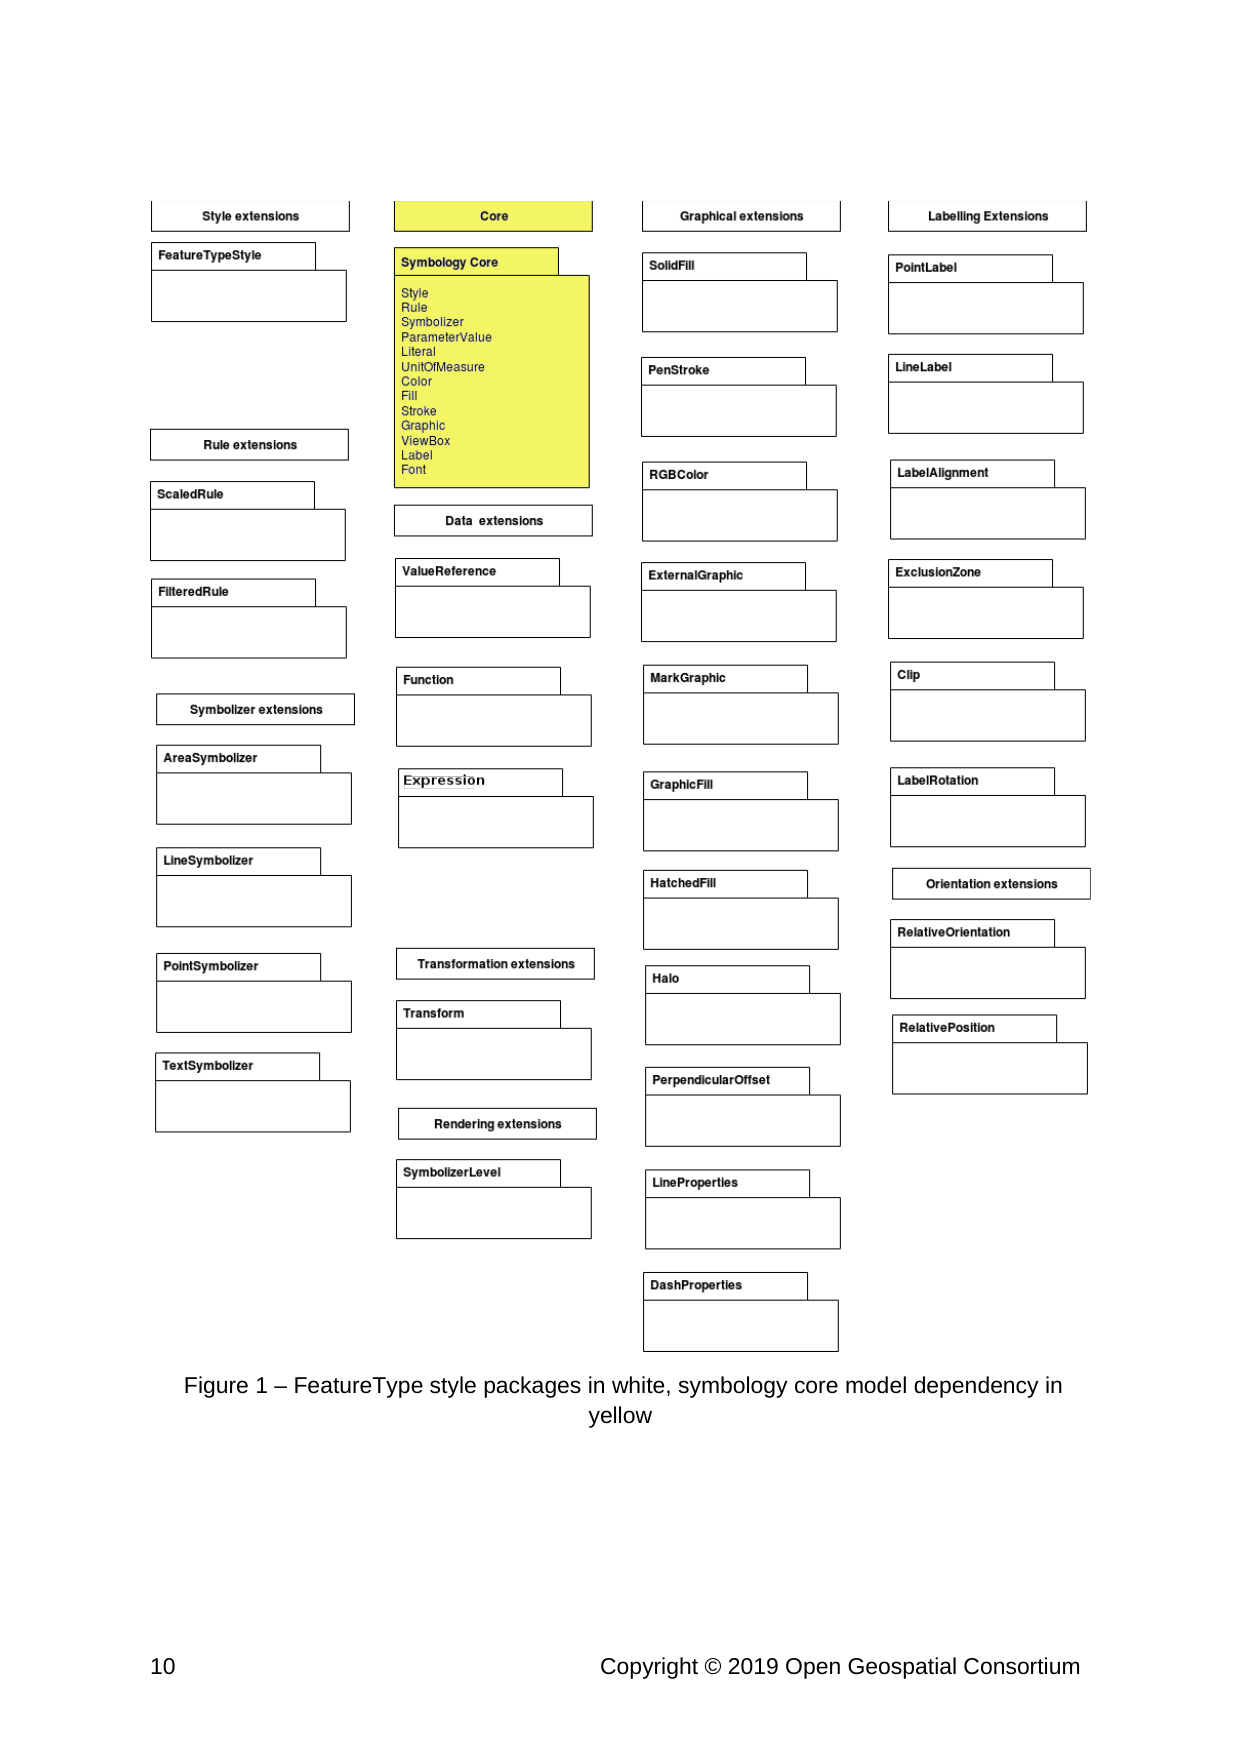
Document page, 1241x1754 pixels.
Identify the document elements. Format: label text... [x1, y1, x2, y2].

text Figure 1 – FeatureType style packages in white, symbology core model dependency in yellow [150, 1372, 1090, 1428]
picture [150, 201, 1091, 1352]
